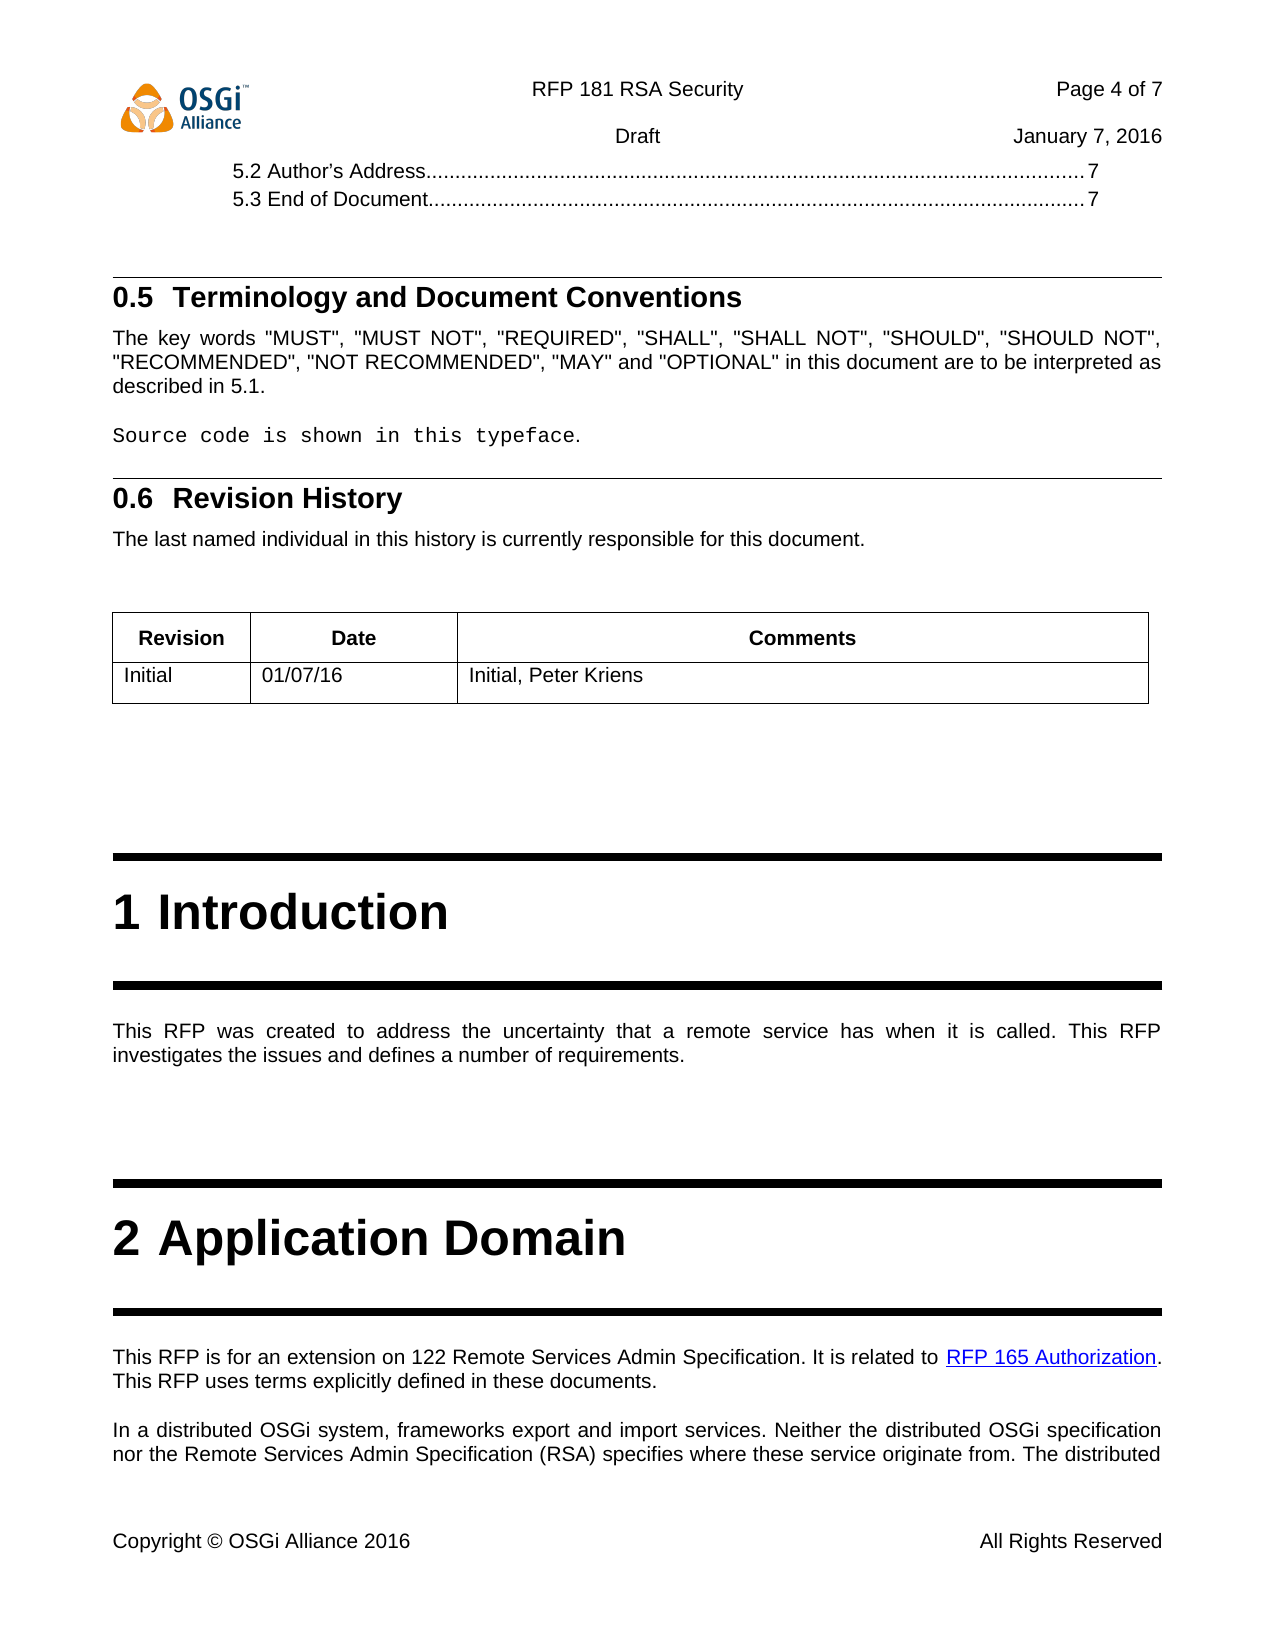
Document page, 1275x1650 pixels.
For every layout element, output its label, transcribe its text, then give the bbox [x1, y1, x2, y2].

text 5.3 End of Document 7 [232, 187, 1162, 211]
text The key words "MUST", "MUST NOT", "REQUIRED", "SHALL", "SHALL NOT", "SHOULD", "SHOULD NOT", "RECOMMENDED", "NOT RECOMMENDED", "MAY" and "OPTIONAL" in this document are to be interpreted as described in 1. [112, 326, 1162, 398]
table_header Date [251, 613, 457, 662]
subtitle Application Domain [112, 1180, 1162, 1316]
text This RFP is for an extension on 122 Remote Services Admin Specification. It is related to RFP 165 Authorization. This RFP uses terms explicitly defined in these documents. [112, 1345, 1162, 1393]
table_header Revision [113, 613, 250, 662]
text The last named individual in this history is currently responsible for this document. [112, 527, 1162, 551]
table_cell Initial, Peter Kriens [458, 663, 1148, 703]
picture [113, 76, 257, 140]
subtitle Revision History [112, 479, 1162, 514]
table_cell Initial [113, 663, 250, 703]
text 5.2 Author’s Address 7 [232, 159, 1162, 183]
table_cell 07-01-16 [251, 663, 457, 703]
table_header Comments [458, 613, 1148, 662]
text In a distributed OSGi system, frameworks export and import services. Neither the distributed OSGi specification nor the Remote Services Admin Specification (RSA) specifies where these service originate from. The distributed [112, 1418, 1162, 1466]
subtitle Terminology and Document Conventions [112, 278, 1162, 313]
text This RFP was created to address the uncertainty that a remote service has when it is called. This RFP investigates the issues and defines a number of requirements. [112, 1019, 1162, 1067]
text Source code is shown in this typeface. [112, 423, 1162, 448]
subtitle Introduction [112, 854, 1162, 990]
